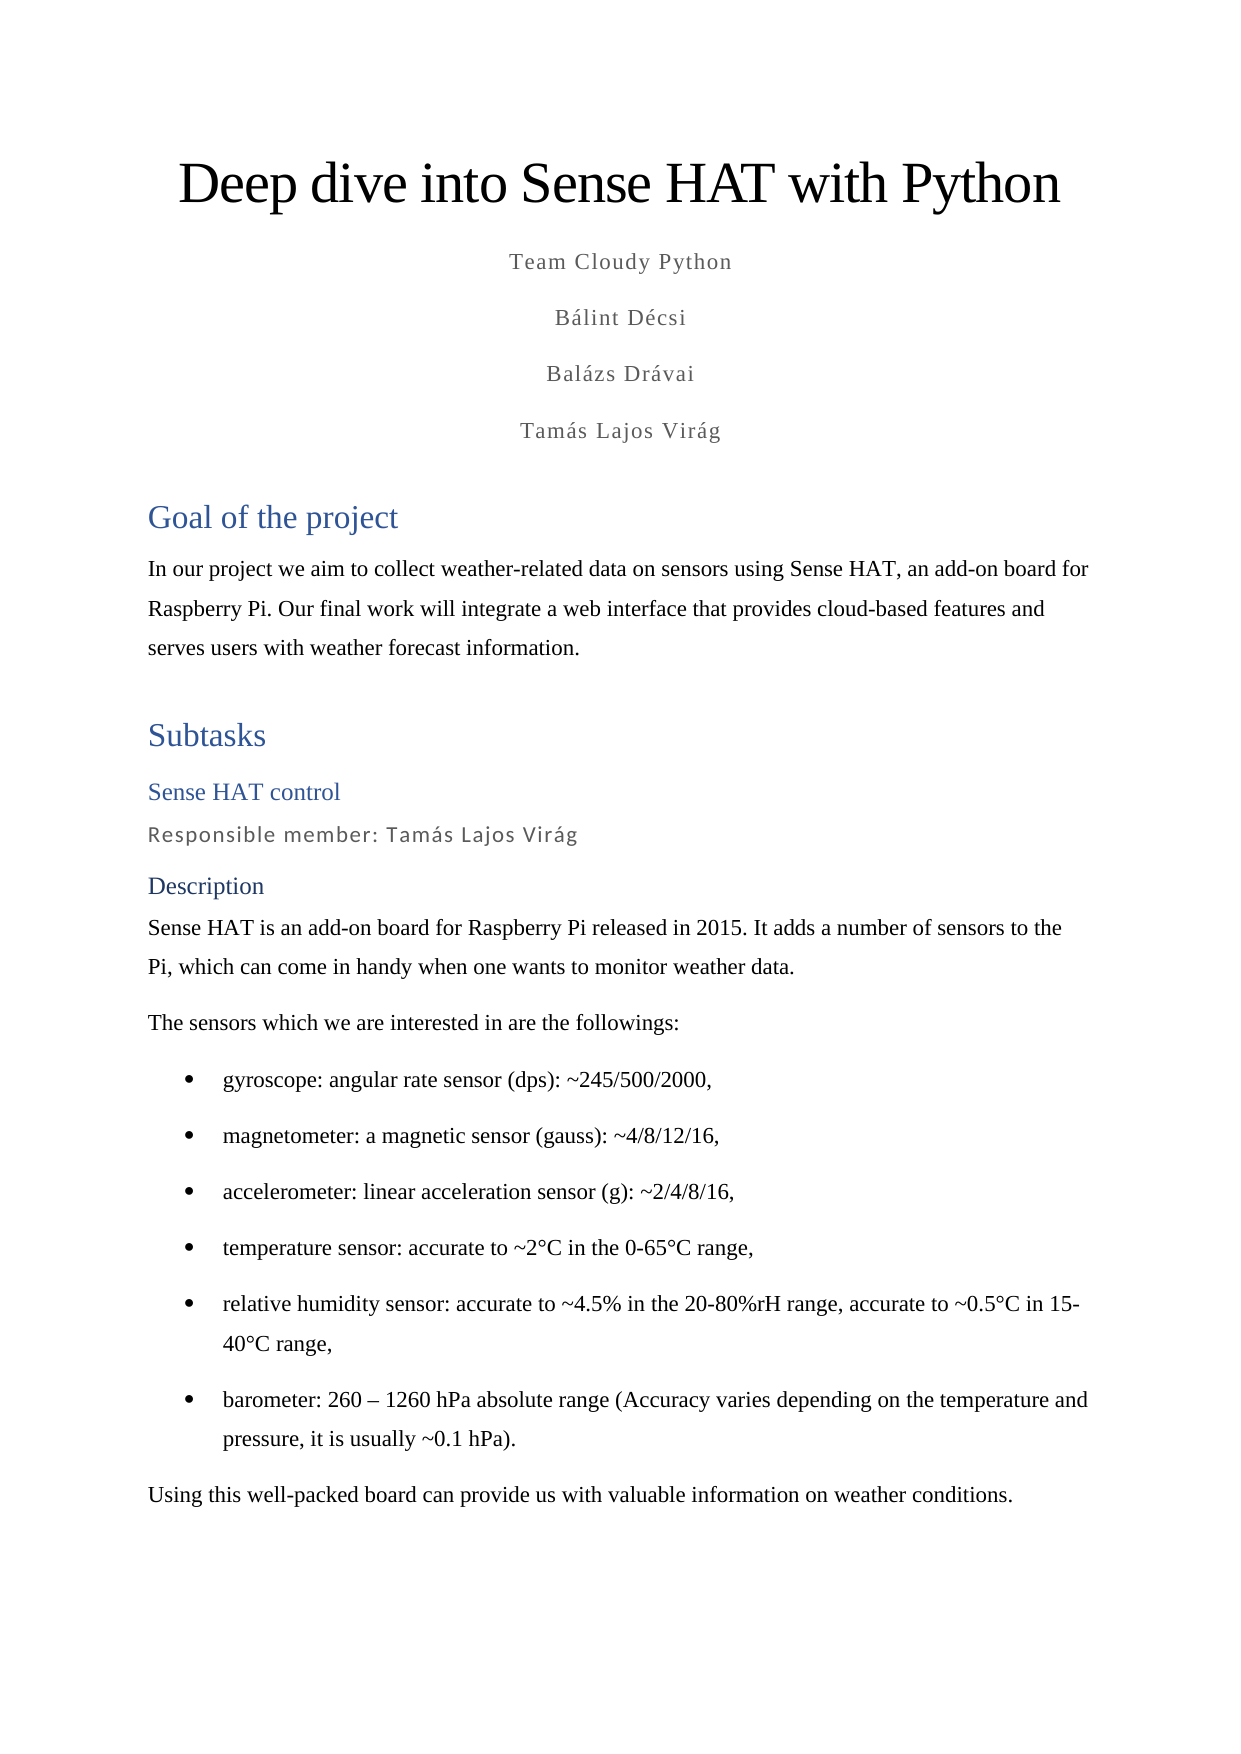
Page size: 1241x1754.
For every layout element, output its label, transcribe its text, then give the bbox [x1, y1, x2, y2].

list barometer: 260 – 1260 hPa absolute range (Accuracy varies depending on the temperature and pressure, it is usually ~0.1 hPa). [185, 1386, 1093, 1452]
text Responsible member: Tamás Lajos Virág [148, 820, 1093, 848]
list relative humidity sensor: accurate to ~4.5% in the 20-80%rH range, accurate to ~0.5°C in 15-40°C range, [185, 1290, 1093, 1356]
list accelerometer: linear acceleration sensor (g): ~2/4/8/16, [185, 1178, 1093, 1204]
list temperature sensor: accurate to ~2°C in the 0-65°C range, [185, 1234, 1093, 1260]
list gyroscope: angular rate sensor (dps): ~245/500/2000, [185, 1066, 1093, 1092]
text In our project we aim to collect weather-related data on sensors using Sense HAT, an add-on board for Raspberry Pi. Our final work will integrate a web interface that provides cloud-based features and serves users with weather forecast information. [148, 555, 1093, 661]
text Deep dive into Sense HAT with Python [148, 148, 1093, 215]
text Team Cloudy Python [148, 248, 1093, 274]
text Bálint Décsi [148, 304, 1093, 331]
text The sensors which we are interested in are the followings: [148, 1009, 1093, 1036]
subtitle Sense HAT control [148, 777, 1093, 806]
subtitle Subtasks [148, 715, 1093, 754]
subtitle Description [148, 871, 1093, 899]
text Tamás Lajos Virág [148, 417, 1093, 443]
text Using this well-packed board can provide us with valuable information on weather conditions. [148, 1481, 1093, 1508]
text Sense HAT is an add-on board for Raspberry Pi released in 2015. It adds a number of sensors to the Pi, which can come in handy when one wants to monitor weather data. [148, 914, 1093, 980]
subtitle Goal of the project [148, 498, 1093, 536]
text Balázs Drávai [148, 361, 1093, 387]
list magnetometer: a magnetic sensor (gauss): ~4/8/12/16, [185, 1122, 1093, 1148]
